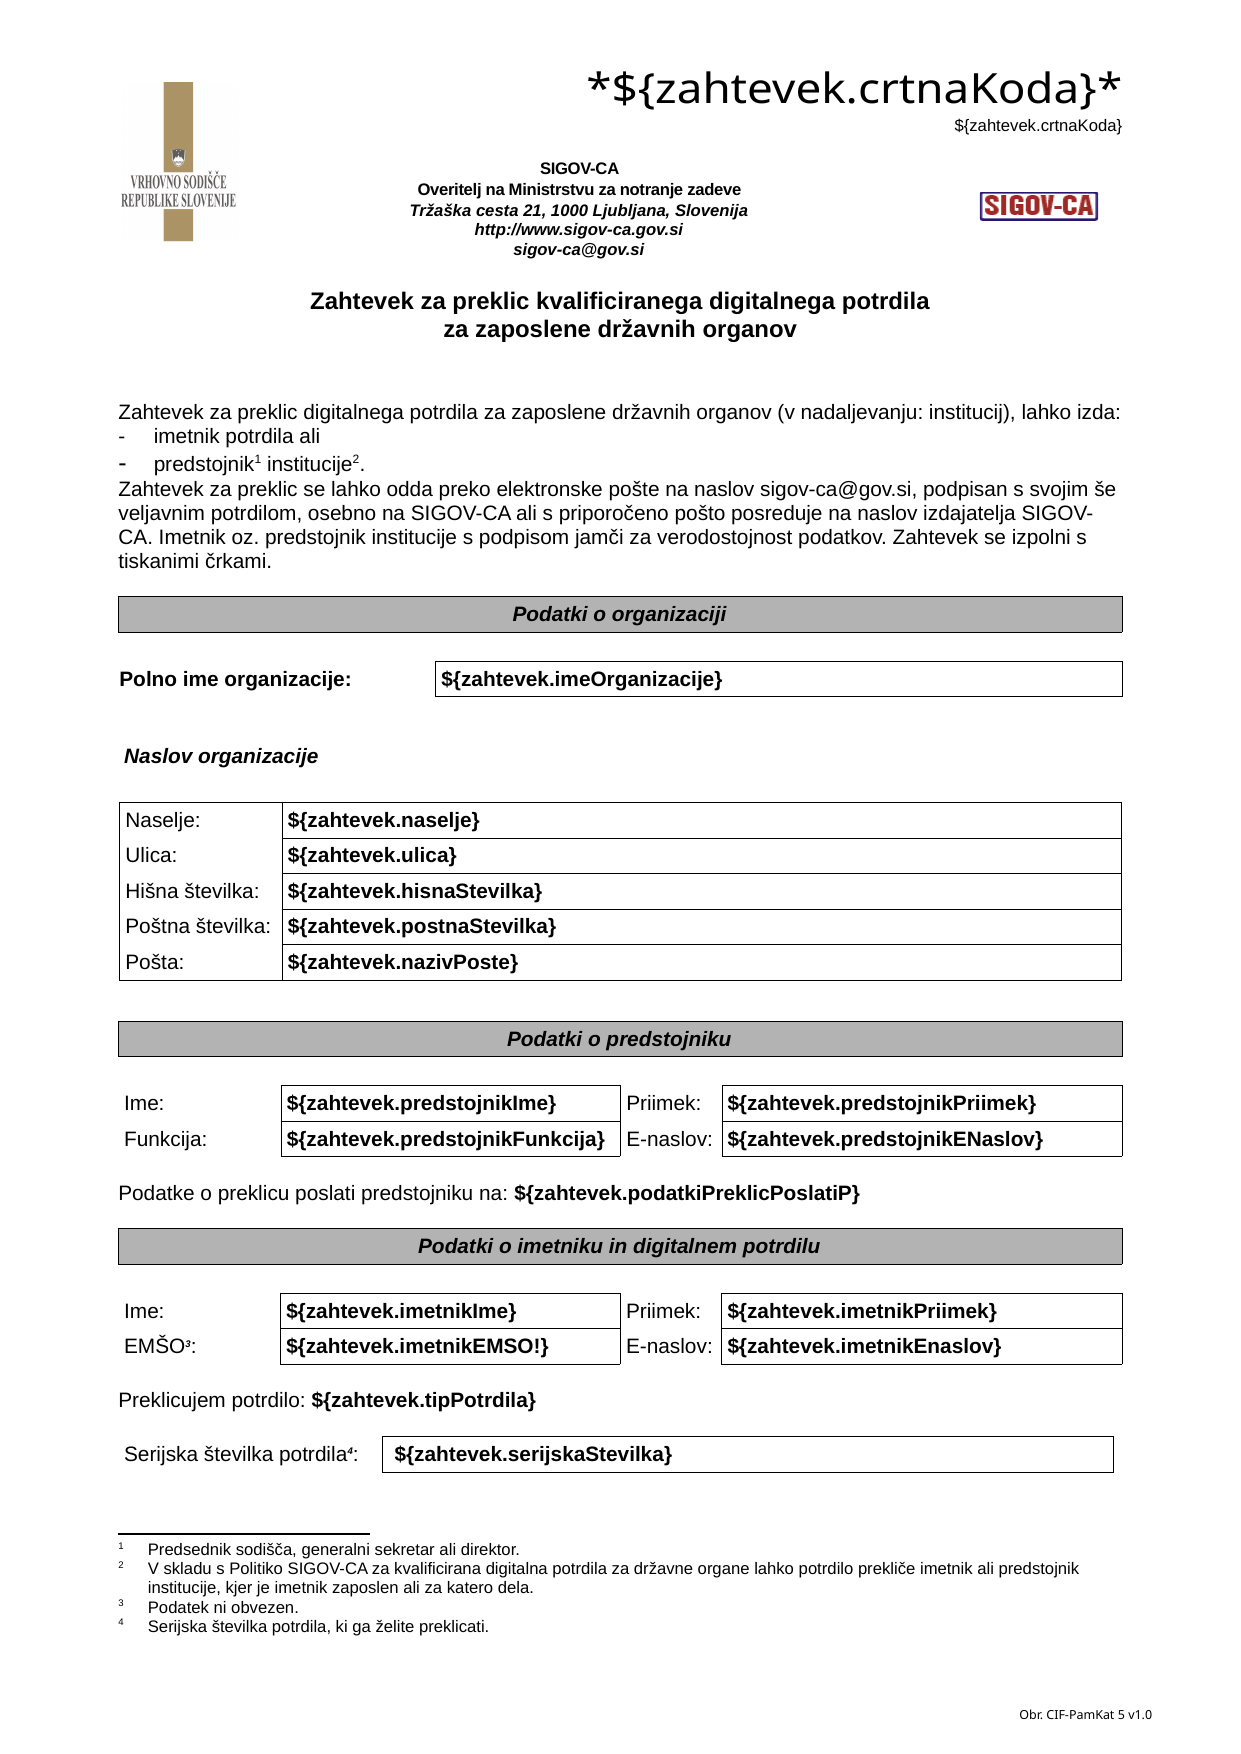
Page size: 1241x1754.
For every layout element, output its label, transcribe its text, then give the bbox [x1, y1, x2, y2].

table_header Ime: [118, 1293, 280, 1328]
list V skladu s Politiko SIGOV-CA za kvalificirana digitalna potrdila za državne organe lahko potrdilo prekliče imetnik ali predstojnik institucije, kjer je imetnik zaposlen ali za katero dela. [118, 1559, 1122, 1597]
table_header Podatki o predstojniku [119, 1022, 1122, 1056]
table_cell [283, 910, 1121, 944]
table_header Serijska številka potrdila: [118, 1436, 382, 1472]
table_header SIGOV-CA Overitelj na Ministrstvu za notranje zadeve Tržaška cesta 21, 1000 Ljubljana, Slovenija http://www.sigov-ca.gov.si sigov-ca@gov.si [242, 159, 917, 258]
table_cell Funkcija: [118, 1121, 281, 1156]
text za zaposlene državnih organov [118, 315, 1122, 342]
table_header Naslov organizacije [118, 738, 1122, 773]
table_cell Ulica: [120, 838, 282, 873]
table_cell E-naslov: [621, 1328, 721, 1364]
table_header Naselje: [120, 803, 282, 837]
table_cell Hišna številka: [120, 873, 282, 908]
table_cell [723, 1122, 1122, 1156]
picture [121, 82, 238, 242]
table_header [282, 1086, 620, 1121]
table_header [917, 159, 1122, 258]
list predstojnik institucije. [118, 448, 1122, 477]
table_header [281, 1294, 620, 1328]
table_cell [282, 1122, 620, 1156]
list Predsednik sodišča, generalni sekretar ali direktor. [118, 1540, 1122, 1559]
table_cell Pošta: [120, 944, 282, 979]
text Preklicujem potrdilo: [118, 1388, 1122, 1412]
table_header [111, 159, 242, 258]
picture [979, 192, 1099, 221]
table_header Priimek: [621, 1293, 721, 1328]
table_cell E-naslov: [621, 1121, 722, 1156]
table_cell [283, 839, 1121, 873]
table_header Ime: [118, 1085, 281, 1121]
table_cell [283, 874, 1121, 908]
table_header [722, 1294, 1122, 1328]
table_cell [722, 1329, 1122, 1364]
table_header [383, 1437, 1113, 1472]
text Zahtevek za preklic kvalificiranega digitalnega potrdila [118, 287, 1122, 315]
text Zahtevek za preklic se lahko odda preko elektronske pošte na naslov sigov-ca@gov.si, podpisan s svojim še veljavnim potrdilom, osebno na SIGOV-CA ali s priporočeno pošto posreduje na naslov izdajatelja SIGOV-CA. Imetnik oz. predstojnik institucije s podpisom jamči za verodostojnost podatkov. Zahtevek se izpolni s tiskanimi črkami. [118, 477, 1122, 572]
table_cell [283, 945, 1121, 979]
table_header Polno ime organizacije: [121, 662, 435, 696]
table_cell EMŠO: [118, 1328, 280, 1364]
table_header [723, 1086, 1122, 1121]
table_cell [281, 1329, 620, 1364]
table_header [436, 662, 1122, 696]
table_header [1114, 1436, 1122, 1472]
text Zahtevek za preklic digitalnega potrdila za zaposlene državnih organov (v nadaljevanju: institucij), lahko izda: [118, 400, 1122, 424]
text Podatke o preklicu poslati predstojniku na: [118, 1180, 1122, 1204]
list imetnik potrdila ali [118, 424, 1122, 448]
text ** [118, 59, 1122, 116]
table_header [283, 803, 1121, 837]
table_header Priimek: [621, 1085, 722, 1121]
table_header Podatki o organizaciji [119, 597, 1122, 632]
table_header Podatki o imetniku in digitalnem potrdilu [119, 1229, 1122, 1264]
table_cell Poštna številka: [120, 909, 282, 944]
